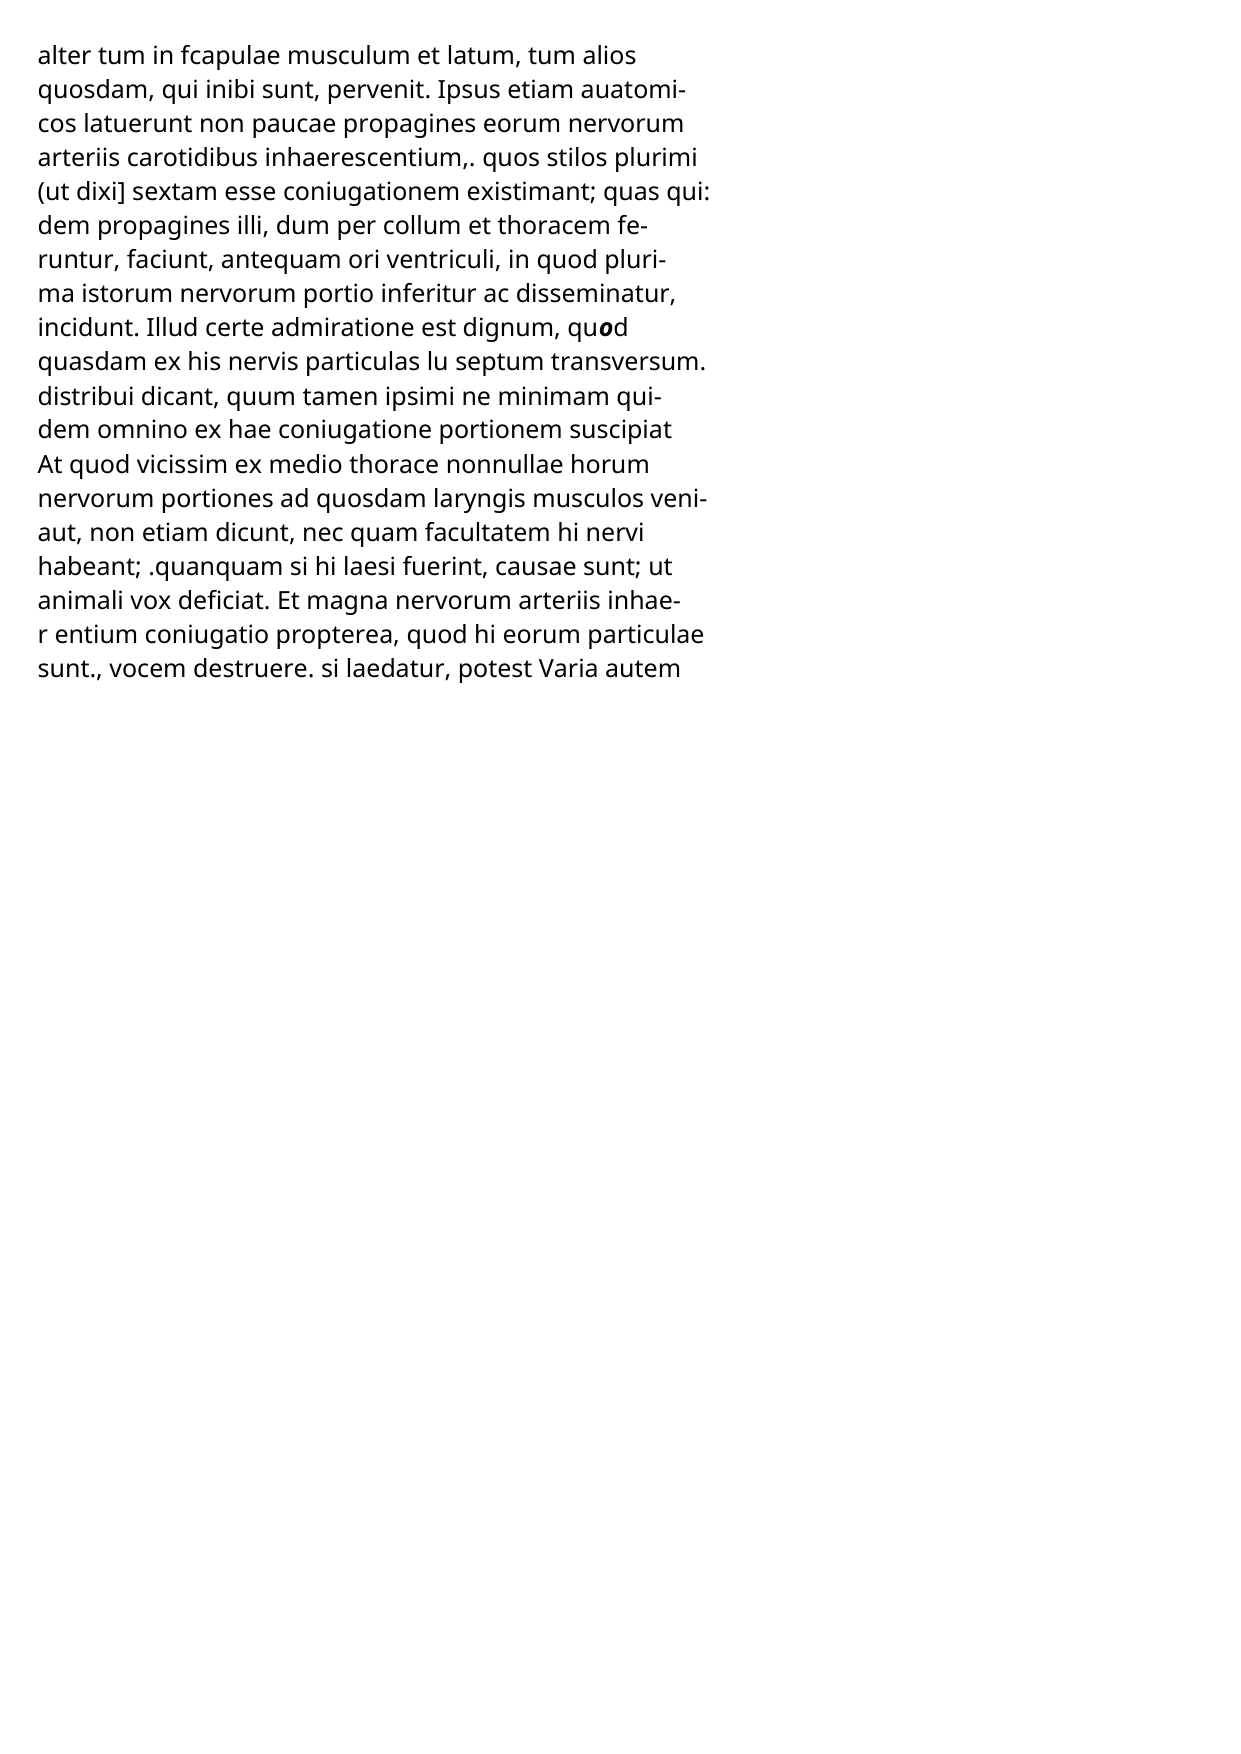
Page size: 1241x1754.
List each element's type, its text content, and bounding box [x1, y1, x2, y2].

text alter tum in fcapulae musculum et latum, tum alios quosdam, qui inibi sunt, pervenit. Ipsus etiam auatomi- cos latuerunt non paucae propagines eorum nervorum arteriis carotidibus inhaerescentium,. quos stilos plurimi (ut dixi] sextam esse coniugationem existimant; quas qui: dem propagines illi, dum per collum et thoracem fe- runtur, faciunt, antequam ori ventriculi, in quod pluri- ma istorum nervorum portio inferitur ac disseminatur, incidunt. Illud certe admiratione est dignum, quod quasdam ex his nervis particulas lu septum transversum. distribui dicant, quum tamen ipsimi ne minimam qui- dem omnino ex hae coniugatione portionem suscipiat At quod vicissim ex medio thorace nonnullae horum nervorum portiones ad quosdam laryngis musculos veni- aut, non etiam dicunt, nec quam facultatem hi nervi habeant; .quanquam si hi laesi fuerint, causae sunt; ut animali vox deficiat. Et magna nervorum arteriis inhae- r entium coniugatio propterea, quod hi eorum particulae sunt., vocem destruere. si laedatur, potest Varia autem [37, 37, 1203, 685]
